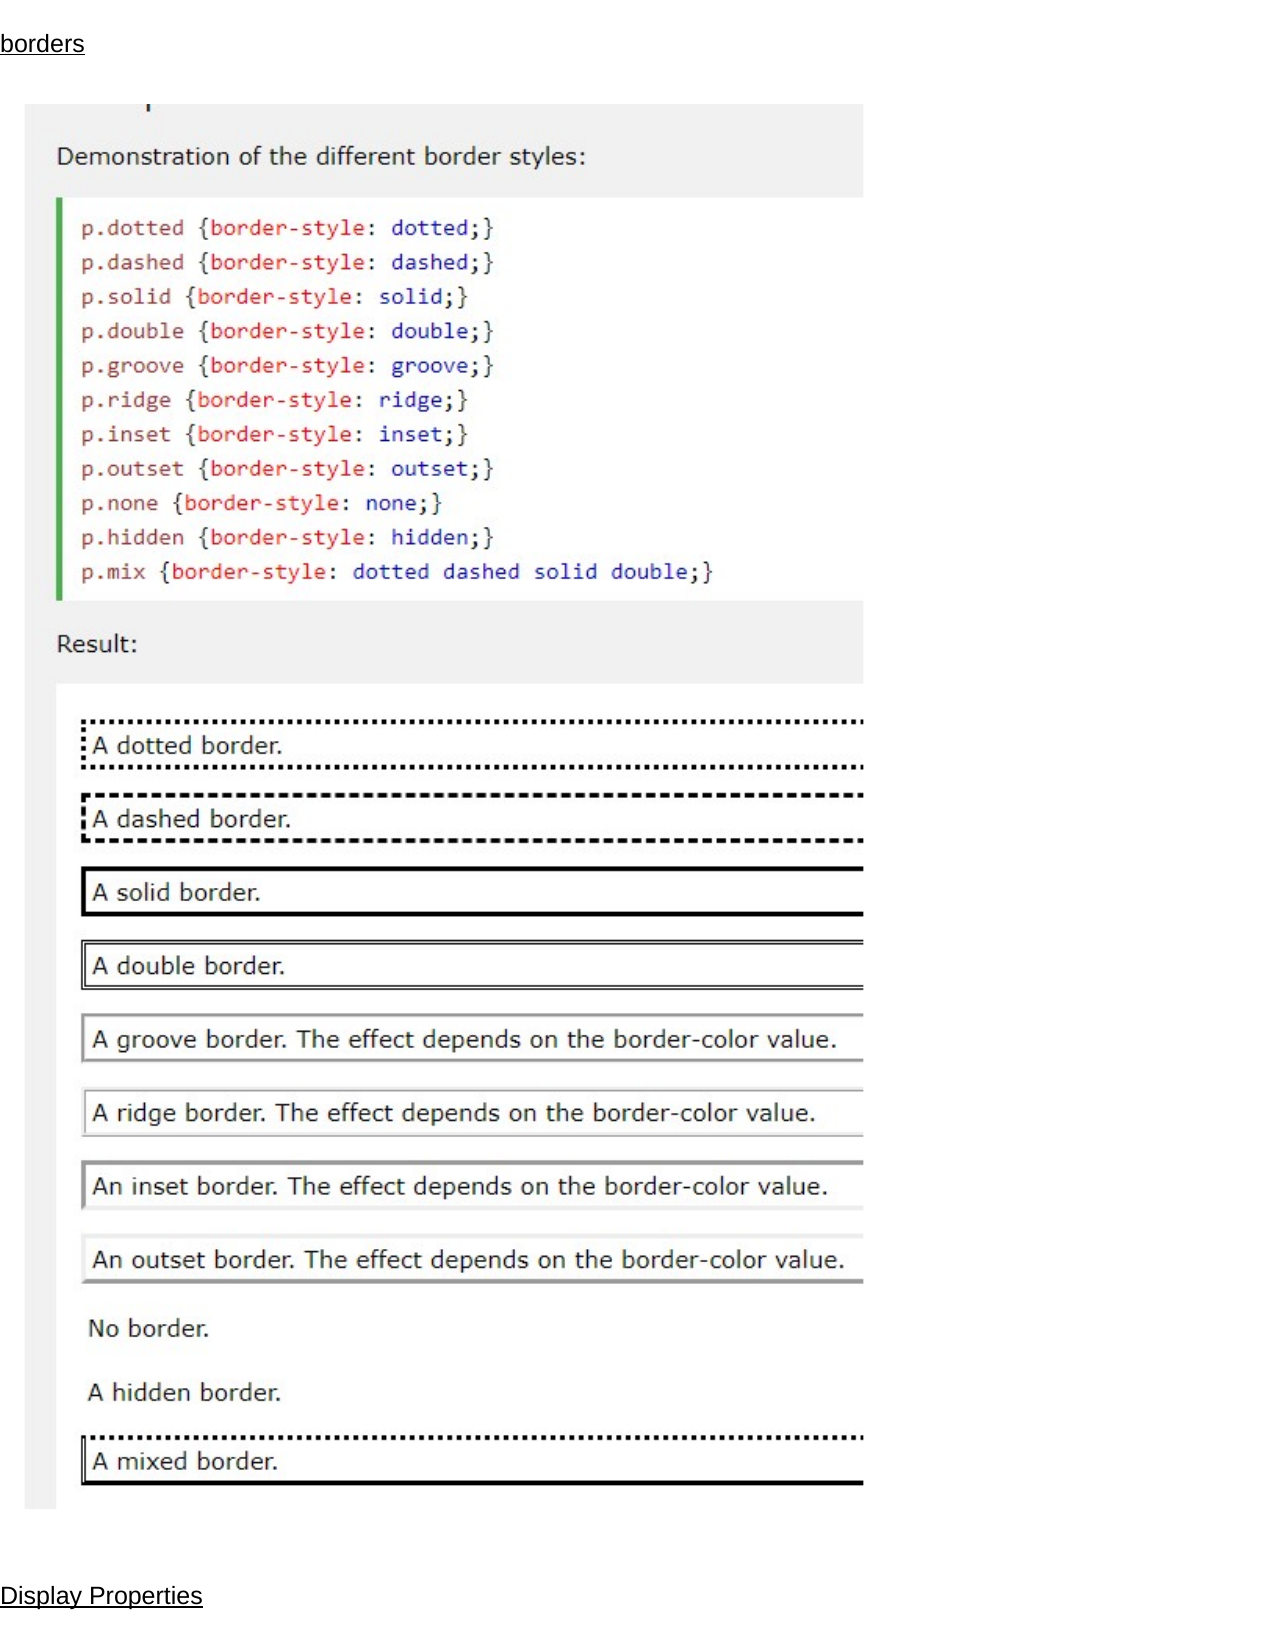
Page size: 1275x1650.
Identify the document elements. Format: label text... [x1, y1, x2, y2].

text borders [0, 29, 1275, 57]
picture [11, 104, 864, 1509]
text Display Properties [0, 1581, 1275, 1610]
